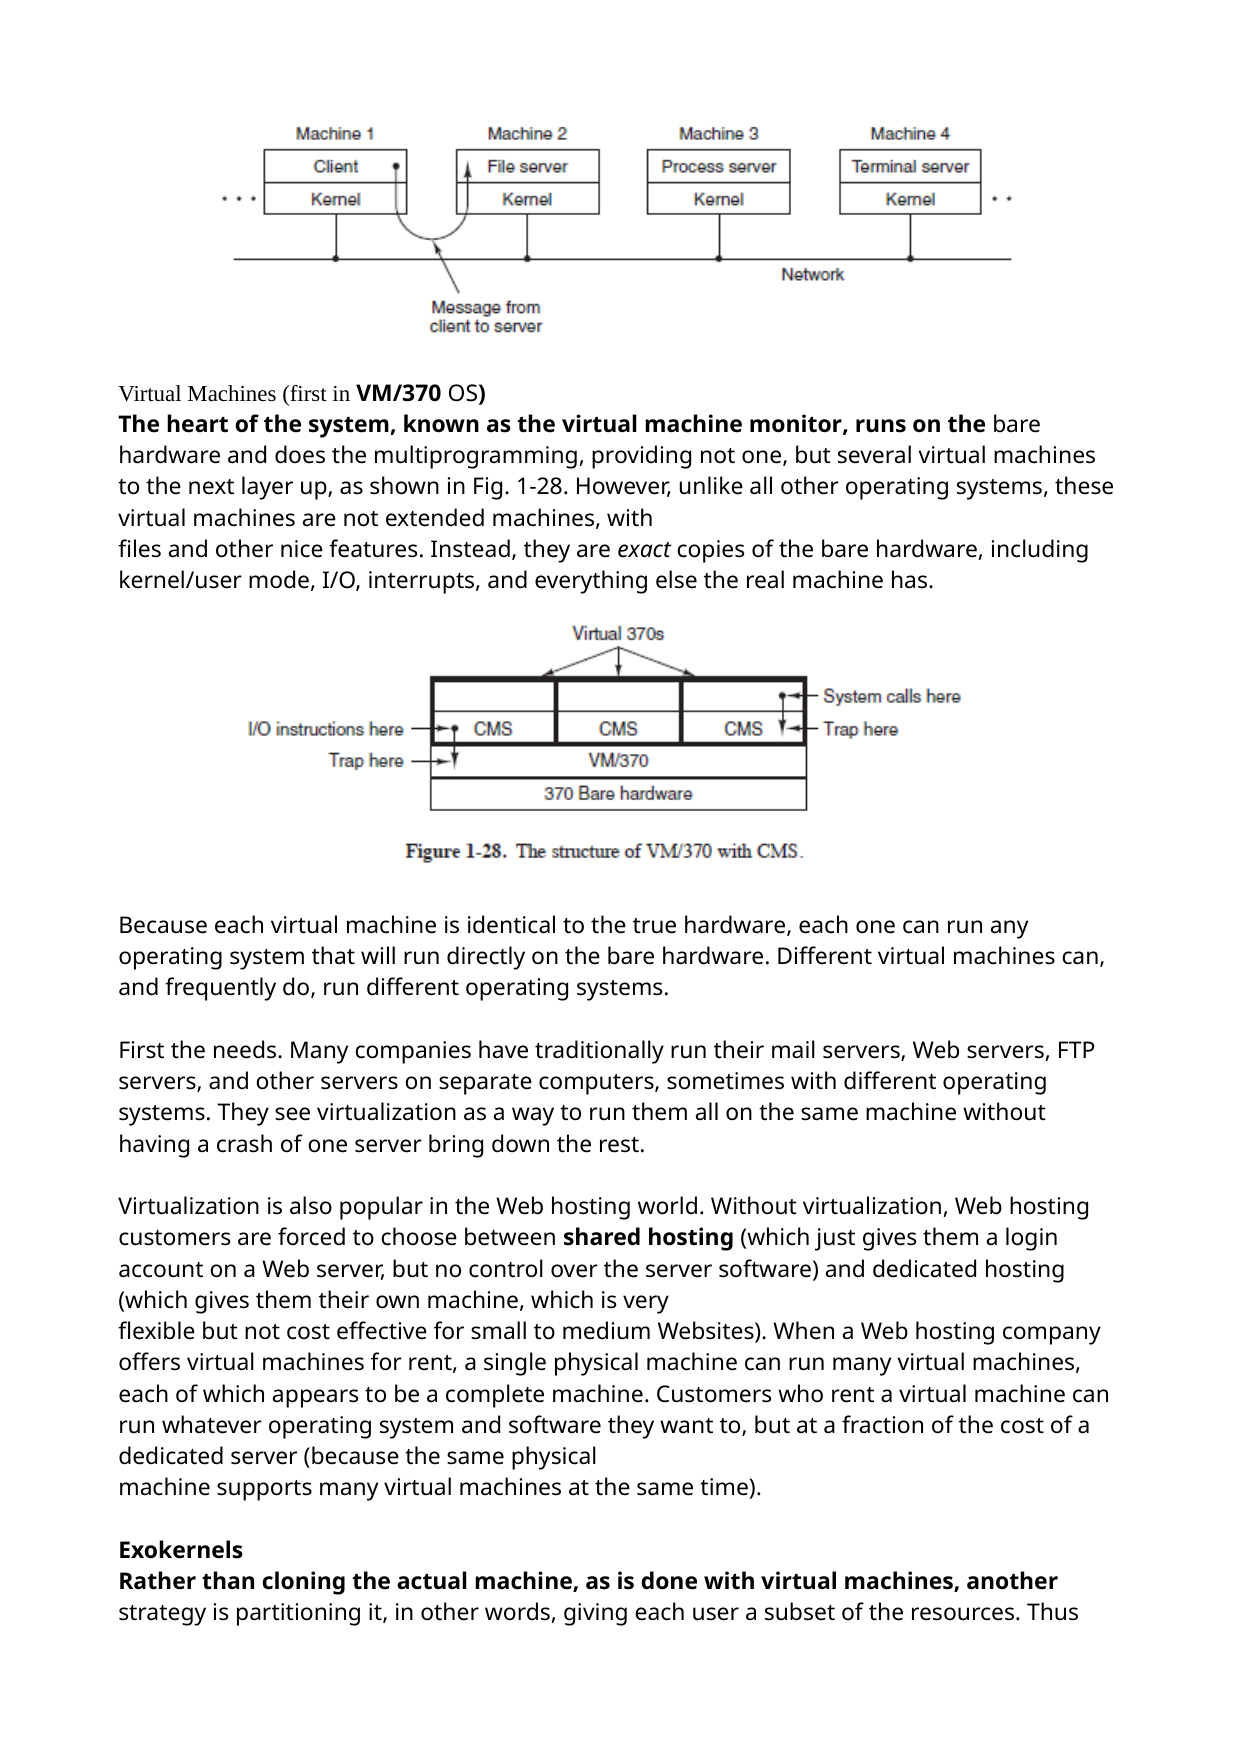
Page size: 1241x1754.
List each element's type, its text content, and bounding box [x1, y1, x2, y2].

text Because each virtual machine is identical to the true hardware, each one can run any operating system that will run directly on the bare hardware. Different virtual machines can, and frequently do, run different operating systems. [118, 909, 1122, 1002]
text Virtual Machines (first in VM/370 OS) [118, 377, 1122, 408]
text Rather than cloning the actual machine, as is done with virtual machines, another strategy is partitioning it, in other words, giving each user a subset of the resources. Thus [118, 1565, 1122, 1627]
text The heart of the system, known as the virtual machine monitor, runs on the bare hardware and does the multiprogramming, providing not one, but several virtual machines to the next layer up, as shown in Fig. 1-28. However, unlike all other operating systems, these virtual machines are not extended machines, with [118, 408, 1122, 533]
text machine supports many virtual machines at the same time). [118, 1471, 1122, 1502]
text flexible but not cost effective for small to medium Websites). When a Web hosting company offers virtual machines for rent, a single physical machine can run many virtual machines, each of which appears to be a complete machine. Customers who rent a virtual machine can run whatever operating system and software they want to, but at a fraction of the cost of a dedicated server (because the same physical [118, 1315, 1122, 1471]
text First the needs. Many companies have traditionally run their mail servers, Web servers, FTP servers, and other servers on separate computers, sometimes with different operating systems. They see virtualization as a way to run them all on the same machine without having a crash of one server bring down the rest. [118, 1034, 1122, 1159]
text Virtualization is also popular in the Web hosting world. Without virtualization, Web hosting customers are forced to choose between shared hosting (which just gives them a login account on a Web server, but no control over the server software) and dedicated hosting (which gives them their own machine, which is very [118, 1190, 1122, 1315]
text Exokernels [118, 1534, 1122, 1565]
text files and other nice features. Instead, they are exact copies of the bare hardware, including kernel/user mode, I/O, interrupts, and everything else the real machine has. [118, 533, 1122, 595]
